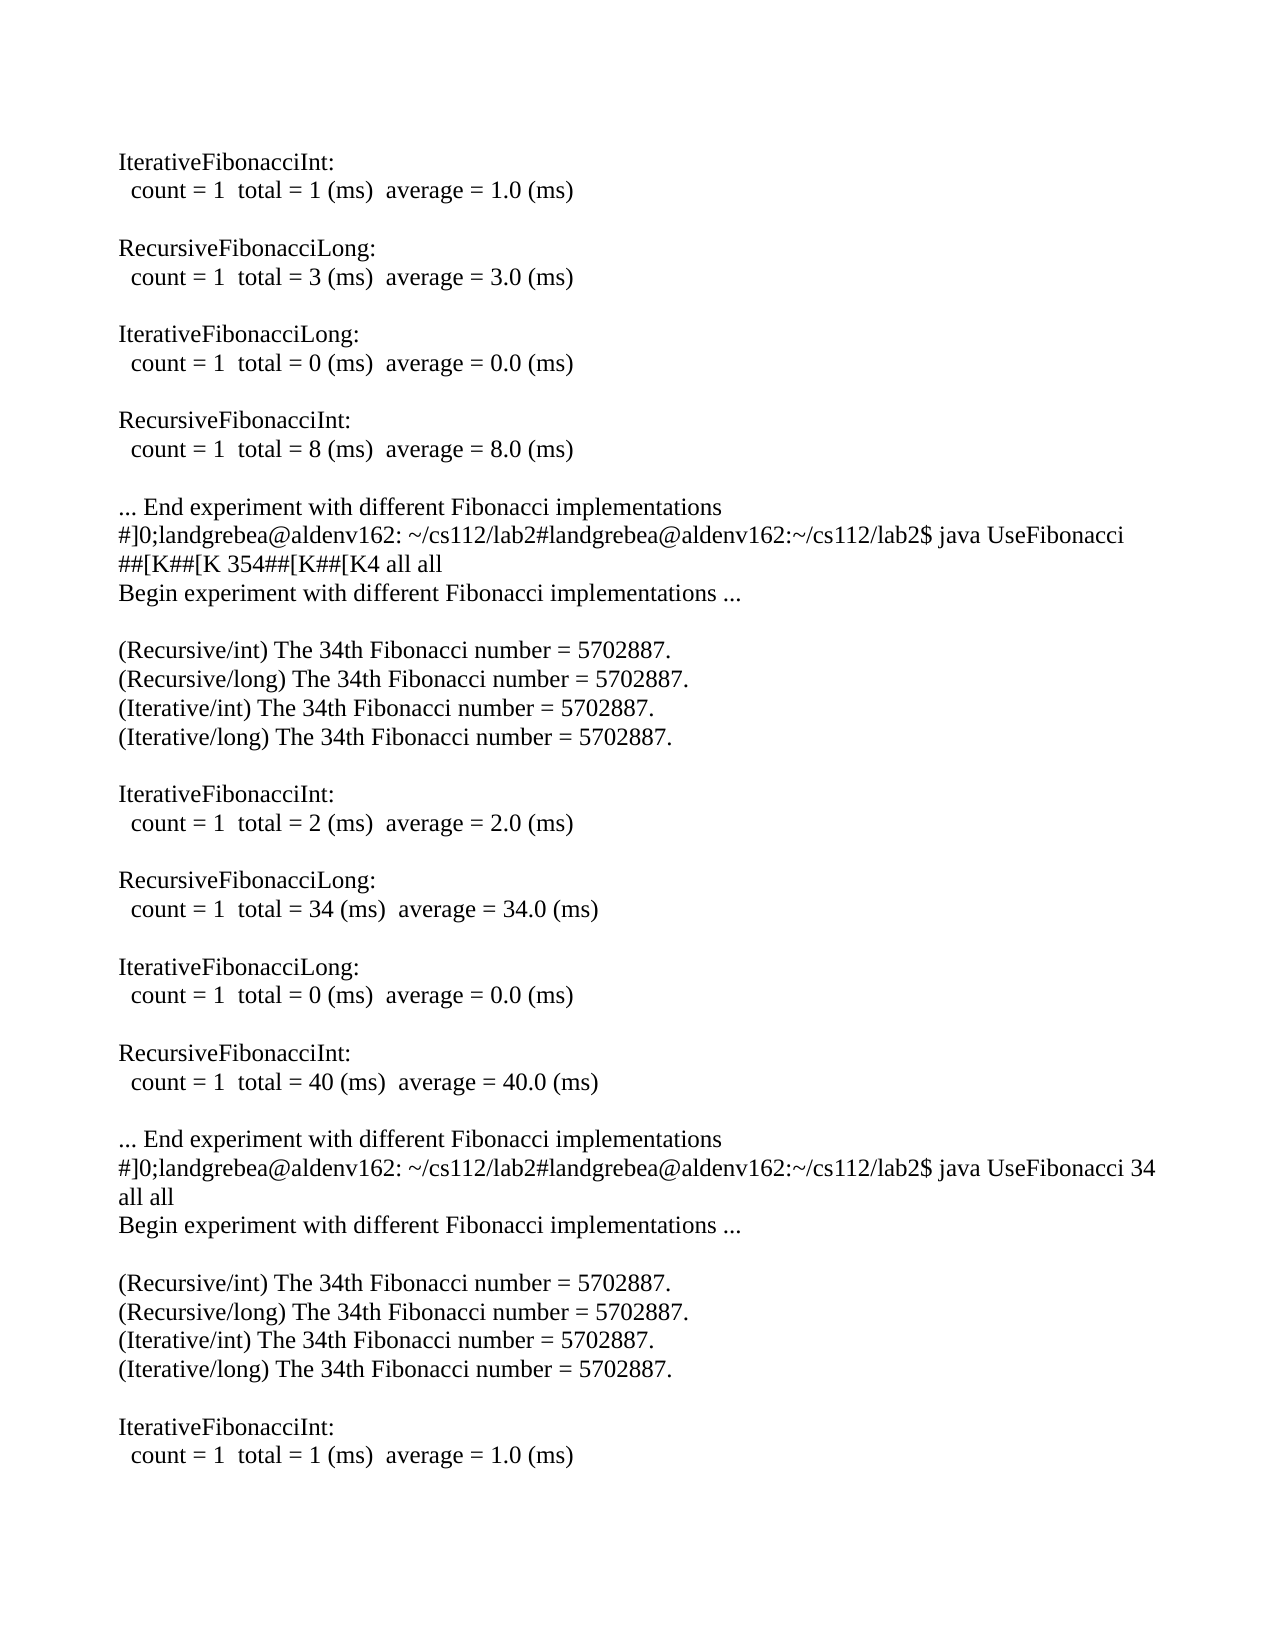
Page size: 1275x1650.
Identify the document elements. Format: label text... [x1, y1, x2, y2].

text count = 1 total = 3 (ms) average = 3.0 (ms) [118, 262, 1157, 291]
text #]0;landgrebea@aldenv162: ~/cs112/lab2#landgrebea@aldenv162:~/cs112/lab2$ java UseFibonacci 34 all all [118, 1153, 1157, 1211]
text RecursiveFibonacciInt: [118, 1038, 1157, 1067]
text #]0;landgrebea@aldenv162: ~/cs112/lab2#landgrebea@aldenv162:~/cs112/lab2$ java UseFibonacci ##[K##[K 354##[K##[K4 all all [118, 521, 1157, 578]
text RecursiveFibonacciInt: [118, 406, 1157, 434]
text count = 1 total = 0 (ms) average = 0.0 (ms) [118, 348, 1157, 377]
text (Recursive/int) The 34th Fibonacci number = 5702887. [118, 636, 1157, 664]
text Begin experiment with different Fibonacci implementations ... [118, 578, 1157, 607]
text count = 1 total = 1 (ms) average = 1.0 (ms) [118, 176, 1157, 204]
text (Iterative/int) The 34th Fibonacci number = 5702887. [118, 1326, 1157, 1354]
text (Iterative/long) The 34th Fibonacci number = 5702887. [118, 1354, 1157, 1383]
text (Iterative/long) The 34th Fibonacci number = 5702887. [118, 722, 1157, 751]
text IterativeFibonacciInt: [118, 779, 1157, 808]
text count = 1 total = 40 (ms) average = 40.0 (ms) [118, 1067, 1157, 1096]
text count = 1 total = 2 (ms) average = 2.0 (ms) [118, 808, 1157, 837]
text (Iterative/int) The 34th Fibonacci number = 5702887. [118, 693, 1157, 722]
text IterativeFibonacciInt: [118, 147, 1157, 176]
text count = 1 total = 34 (ms) average = 34.0 (ms) [118, 894, 1157, 923]
text count = 1 total = 8 (ms) average = 8.0 (ms) [118, 434, 1157, 463]
text ... End experiment with different Fibonacci implementations [118, 492, 1157, 521]
text IterativeFibonacciInt: [118, 1412, 1157, 1441]
text RecursiveFibonacciLong: [118, 866, 1157, 894]
text IterativeFibonacciLong: [118, 319, 1157, 348]
text IterativeFibonacciLong: [118, 952, 1157, 981]
text (Recursive/long) The 34th Fibonacci number = 5702887. [118, 664, 1157, 693]
text (Recursive/int) The 34th Fibonacci number = 5702887. [118, 1268, 1157, 1297]
text count = 1 total = 0 (ms) average = 0.0 (ms) [118, 981, 1157, 1009]
text ... End experiment with different Fibonacci implementations [118, 1124, 1157, 1153]
text Begin experiment with different Fibonacci implementations ... [118, 1211, 1157, 1239]
text RecursiveFibonacciLong: [118, 233, 1157, 262]
text count = 1 total = 1 (ms) average = 1.0 (ms) [118, 1441, 1157, 1469]
text (Recursive/long) The 34th Fibonacci number = 5702887. [118, 1297, 1157, 1326]
